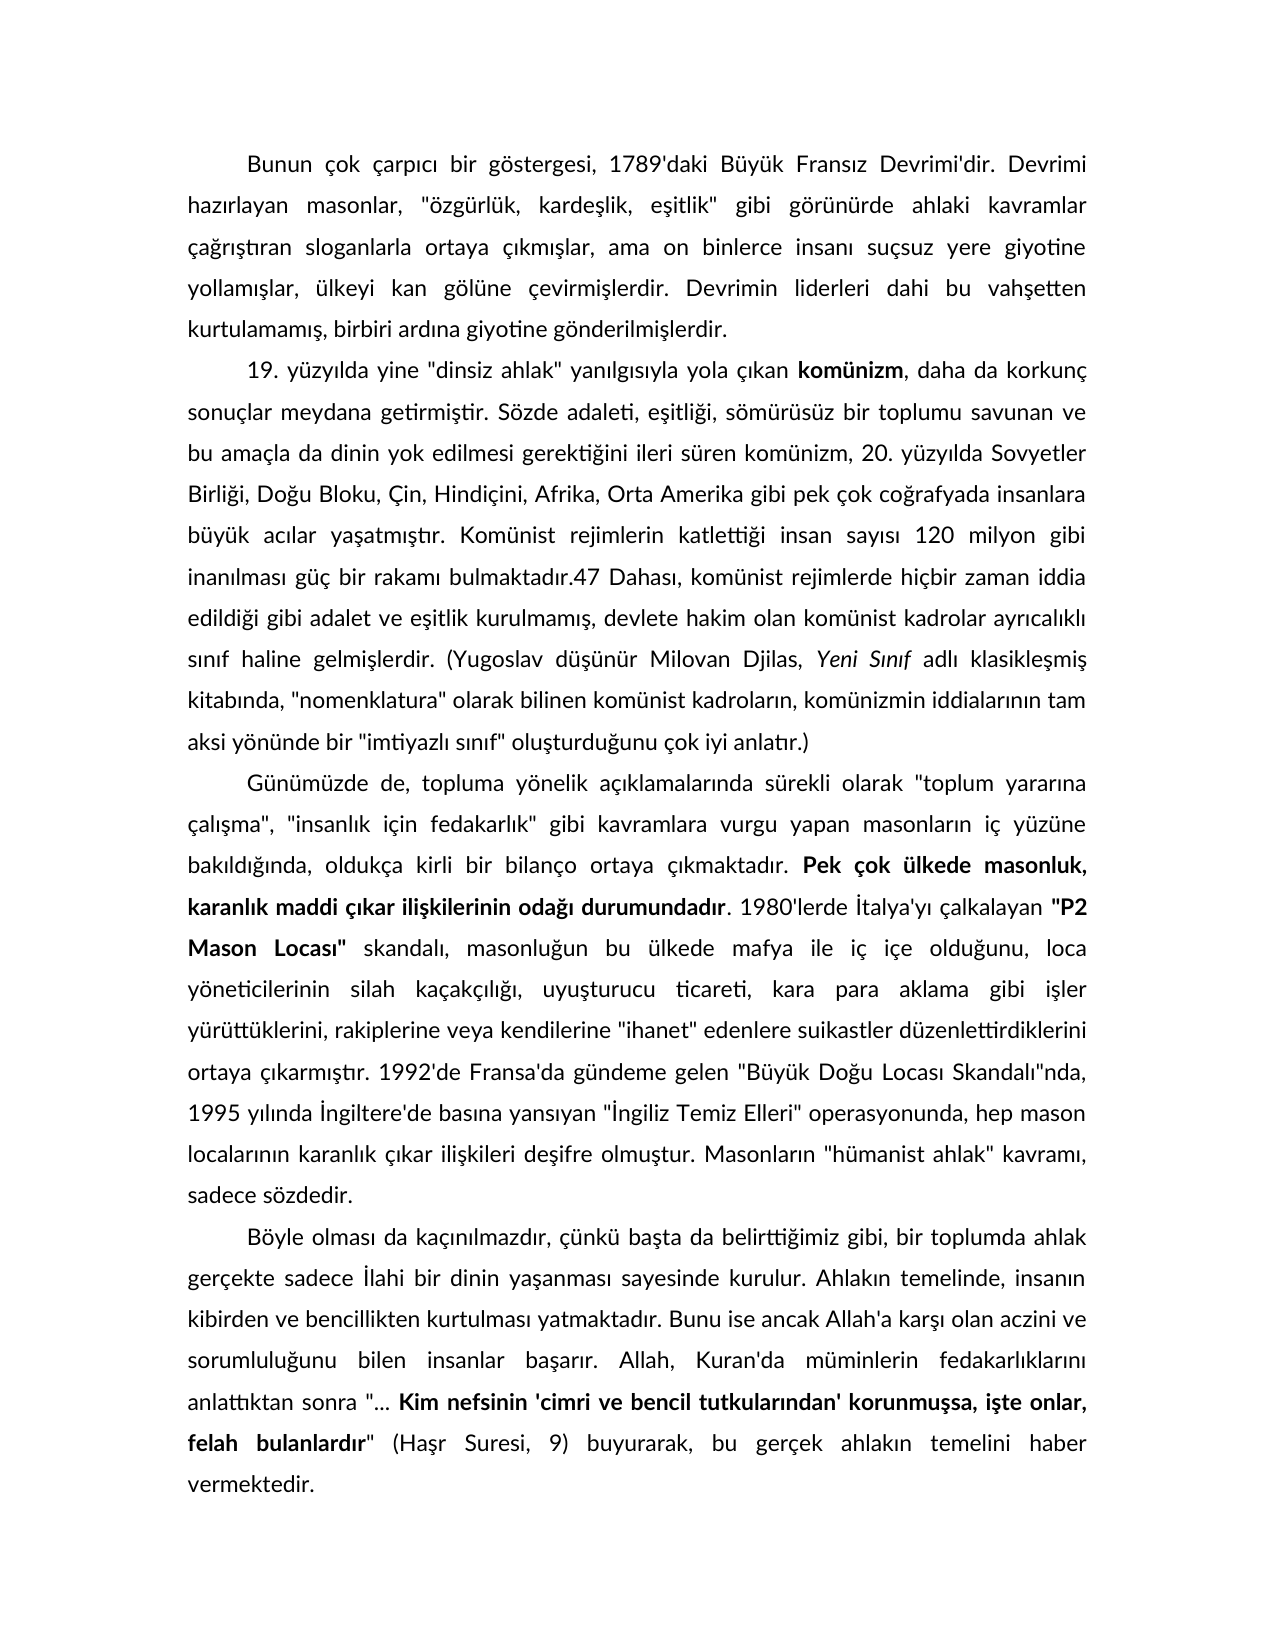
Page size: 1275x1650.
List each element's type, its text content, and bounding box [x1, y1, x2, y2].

text Bunun çok çarpıcı bir göstergesi, 1789'daki Büyük Fransız Devrimi'dir. Devrimi hazırlayan masonlar, "özgürlük, kardeşlik, eşitlik" gibi görünürde ahlaki kavramlar çağrıştıran sloganlarla ortaya çıkmışlar, ama on binlerce insanı suçsuz yere giyotine yollamışlar, ülkeyi kan gölüne çevirmişlerdir. Devrimin liderleri dahi bu vahşetten kurtulamamış, birbiri ardına giyotine gönderilmişlerdir. [187, 150, 1087, 342]
text 19. yüzyılda yine "dinsiz ahlak" yanılgısıyla yola çıkan komünizm, daha da korkunç sonuçlar meydana getirmiştir. Sözde adaleti, eşitliği, sömürüsüz bir toplumu savunan ve bu amaçla da dinin yok edilmesi gerektiğini ileri süren komünizm, 20. yüzyılda Sovyetler Birliği, Doğu Bloku, Çin, Hindiçini, Afrika, Orta Amerika gibi pek çok coğrafyada insanlara büyük acılar yaşatmıştır. Komünist rejimlerin katlettiği insan sayısı 120 milyon gibi inanılması güç bir rakamı bulmaktadır.47 Dahası, komünist rejimlerde hiçbir zaman iddia edildiği gibi adalet ve eşitlik kurulmamış, devlete hakim olan komünist kadrolar ayrıcalıklı sınıf haline gelmişlerdir. (Yugoslav düşünür Milovan Djilas, Yeni Sınıf adlı klasikleşmiş kitabında, "nomenklatura" olarak bilinen komünist kadroların, komünizmin iddialarının tam aksi yönünde bir "imtiyazlı sınıf" oluşturduğunu çok iyi anlatır.) [187, 356, 1087, 755]
text Böyle olması da kaçınılmazdır, çünkü başta da belirttiğimiz gibi, bir toplumda ahlak gerçekte sadece İlahi bir dinin yaşanması sayesinde kurulur. Ahlakın temelinde, insanın kibirden ve bencillikten kurtulması yatmaktadır. Bunu ise ancak Allah'a karşı olan aczini ve sorumluluğunu bilen insanlar başarır. Allah, Kuran'da müminlerin fedakarlıklarını anlattıktan sonra "... Kim nefsinin 'cimri ve bencil tutkularından' korunmuşsa, işte onlar, felah bulanlardır" (Haşr Suresi, 9) buyurarak, bu gerçek ahlakın temelini haber vermektedir. [187, 1222, 1087, 1497]
text Günümüzde de, topluma yönelik açıklamalarında sürekli olarak "toplum yararına çalışma", "insanlık için fedakarlık" gibi kavramlara vurgu yapan masonların iç yüzüne bakıldığında, oldukça kirli bir bilanço ortaya çıkmaktadır. Pek çok ülkede masonluk, karanlık maddi çıkar ilişkilerinin odağı durumundadır. 1980'lerde İtalya'yı çalkalayan "P2 Mason Locası" skandalı, masonluğun bu ülkede mafya ile iç içe olduğunu, loca yöneticilerinin silah kaçakçılığı, uyuşturucu ticareti, kara para aklama gibi işler yürüttüklerini, rakiplerine veya kendilerine "ihanet" edenlere suikastler düzenlettirdiklerini ortaya çıkarmıştır. 1992'de Fransa'da gündeme gelen "Büyük Doğu Locası Skandalı"nda, 1995 yılında İngiltere'de basına yansıyan "İngiliz Temiz Elleri" operasyonunda, hep mason localarının karanlık çıkar ilişkileri deşifre olmuştur. Masonların "hümanist ahlak" kavramı, sadece sözdedir. [187, 769, 1087, 1209]
